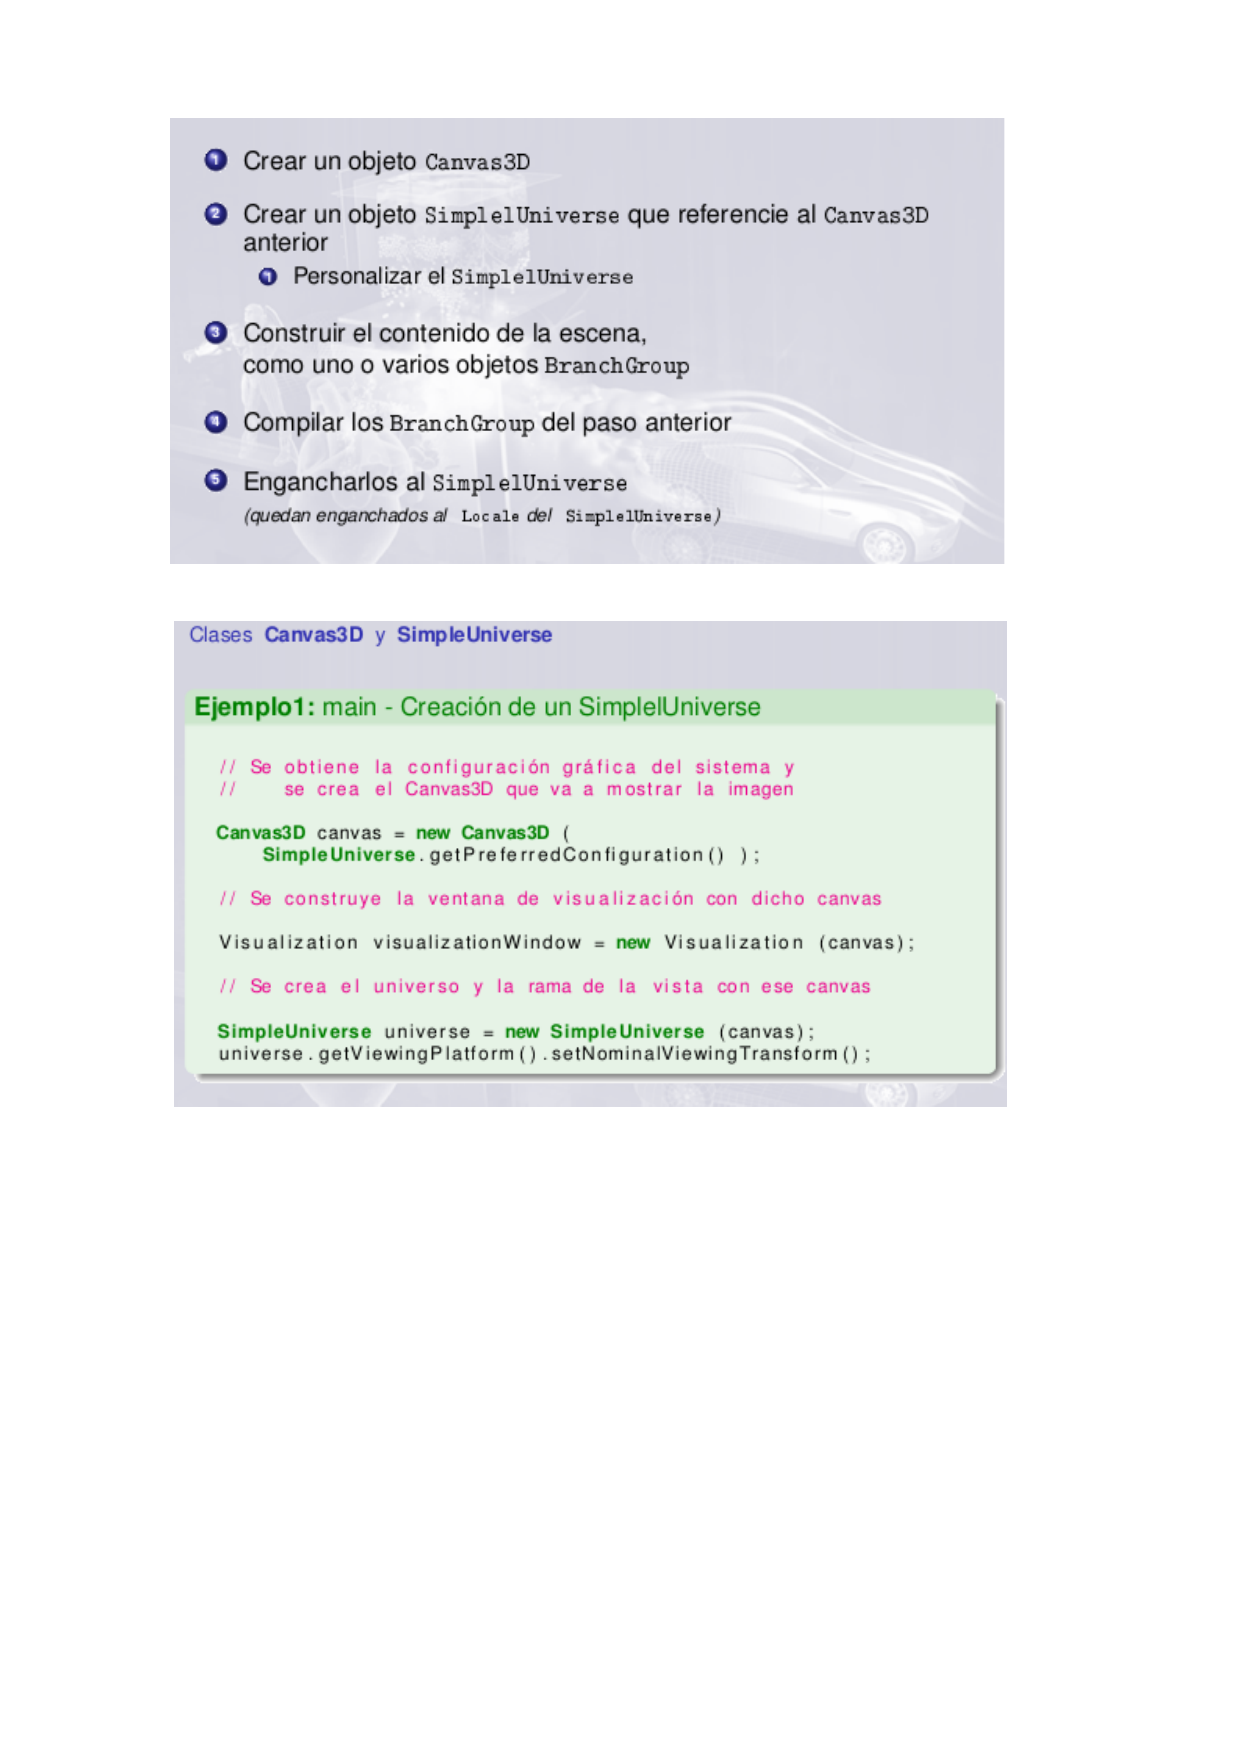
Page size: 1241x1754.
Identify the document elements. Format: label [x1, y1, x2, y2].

picture [170, 118, 1005, 564]
picture [174, 621, 1007, 1107]
